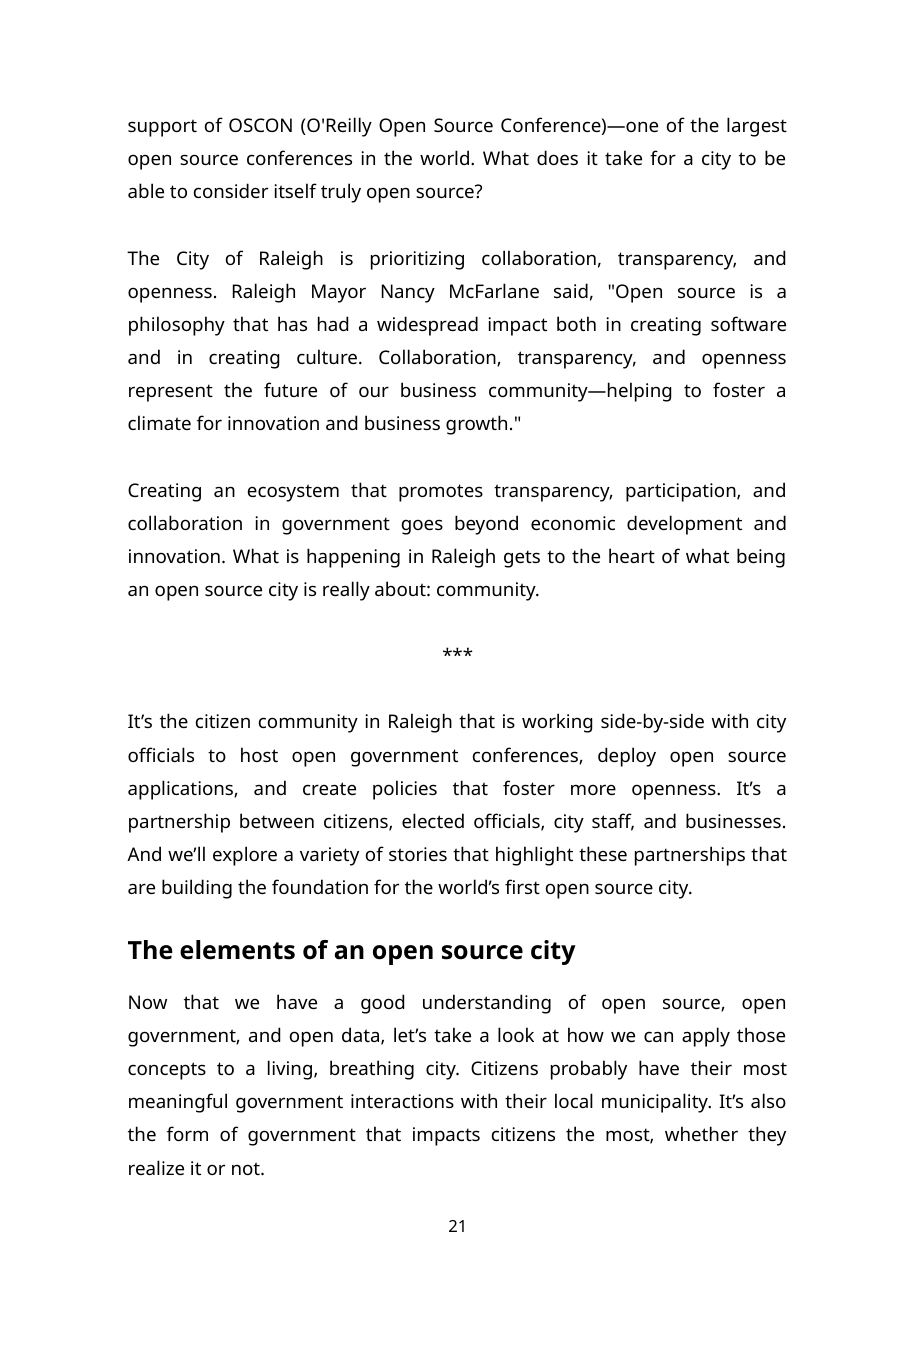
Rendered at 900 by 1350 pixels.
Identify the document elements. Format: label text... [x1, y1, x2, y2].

text The City of Raleigh is prioritizing collaboration, transparency, and openness. Raleigh Mayor Nancy McFarlane said, "Open source is a philosophy that has had a widespread impact both in creating software and in creating culture. Collaboration, transparency, and openness represent the future of our business community—helping to foster a climate for innovation and business growth." [127, 245, 787, 436]
text *** [127, 642, 787, 668]
text It’s the citizen community in Raleigh that is working side-by-side with city officials to host open government conferences, deploy open source applications, and create policies that foster more openness. It’s a partnership between citizens, elected officials, city staff, and businesses. And we’ll explore a variety of stories that highlight these partnerships that are building the foundation for the world’s first open source city. [127, 709, 787, 900]
text Creating an ecosystem that promotes transparency, participation, and collaboration in government goes beyond economic development and innovation. What is happening in Raleigh gets to the heart of what being an open source city is really about: community. [127, 477, 787, 602]
text Now that we have a good understanding of open source, open government, and open data, let’s take a look at how we can apply those concepts to a living, breathing city. Citizens probably have their most meaningful government interactions with their local municipality. It’s also the form of government that impacts citizens the most, whether they realize it or not. [127, 989, 787, 1180]
text support of OSCON (O'Reilly Open Source Conference)—one of the largest open source conferences in the world. What does it take for a city to be able to consider itself truly open source? [127, 112, 787, 204]
subtitle The elements of an open source city [127, 932, 787, 967]
